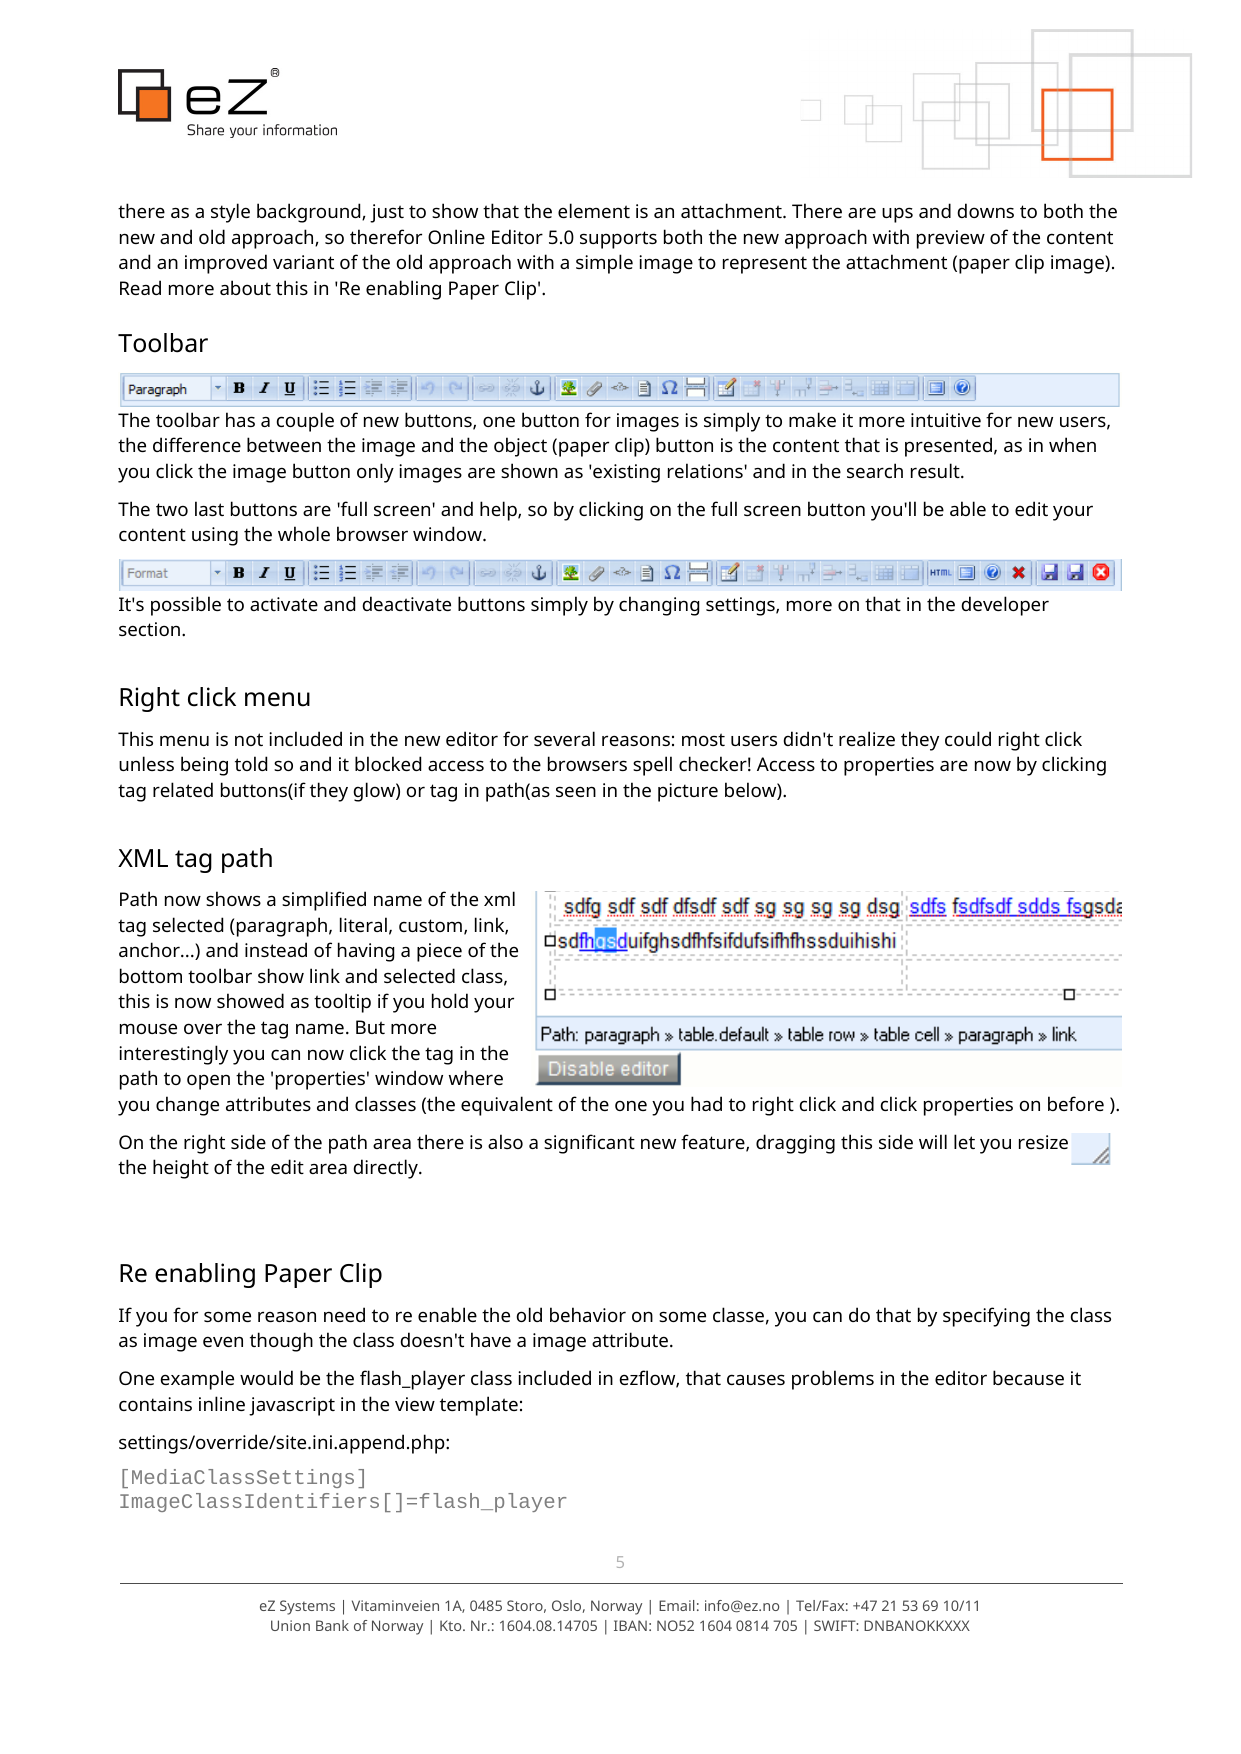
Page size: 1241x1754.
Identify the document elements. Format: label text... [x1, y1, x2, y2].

subtitle Toolbar [118, 326, 1122, 360]
text settings/override/site.ini.append.php: [118, 1429, 1122, 1455]
text Path now shows a simplified name of the xml tag selected (paragraph, literal, custom, link, anchor...) and instead of having a piece of the bottom toolbar show link and selected class, this is now showed as tooltip if you hold your mouse over the tag name. But more interestingly you can now click the tag in the path to open the 'properties' window where you change attributes and classes (the equivalent of the one you had to right click and click properties on before ). [118, 887, 1122, 1116]
text The two last buttons are 'full screen' and help, so by clicking on the full screen button you'll be able to edit your content using the whole browser window. [118, 496, 1122, 547]
picture [118, 372, 1122, 407]
text ImageClassIdentifiers[]=flash_player [118, 1491, 1122, 1514]
subtitle Re enabling Paper Clip [118, 1256, 1122, 1289]
picture [531, 891, 1122, 1087]
text there as a style background, just to show that the element is an attachment. There are ups and downs to both the new and old approach, so therefor Online Editor 5.0 supports both the new approach with preview of the content and an improved variant of the old approach with a simple image to represent the attachment (paper clip image). Read more about this in 'Re enabling Paper Clip'. [118, 199, 1122, 301]
text This menu is not included in the new editor for several reasons: most users didn't realize they could right click unless being told so and it blocked access to the browsers spell checker! Access to properties are now by clicking tag related buttons(if they glow) or tag in path(as seen in the picture below). [118, 726, 1122, 803]
text It's possible to activate and deactivate buttons simply by changing settings, more on that in the developer section. [118, 591, 1122, 642]
text If you for some reason need to re enable the old behavior on some classe, you can do that by specifying the class as image even though the class doesn't have a image attribute. [118, 1302, 1122, 1353]
subtitle XML tag path [118, 840, 1122, 874]
subtitle Right click menu [118, 679, 1122, 714]
picture [1071, 1133, 1120, 1165]
picture [118, 68, 442, 187]
text [MediaClassSettings] [118, 1467, 1122, 1491]
picture [800, 29, 1193, 178]
text One example would be the flash_player class included in ezflow, that causes problems in the editor because it contains inline javascript in the view template: [118, 1366, 1122, 1417]
text On the right side of the path area there is also a significant new feature, dragging this side will let you resize the height of the edit area directly. [118, 1129, 1122, 1180]
text The toolbar has a couple of new buttons, one button for images is simply to make it more intuitive for new users, the difference between the image and the object (paper clip) button is the content that is presented, as in when you click the image button only images are shown as 'existing relations' and in the search result. [118, 407, 1122, 483]
picture [118, 559, 1122, 591]
